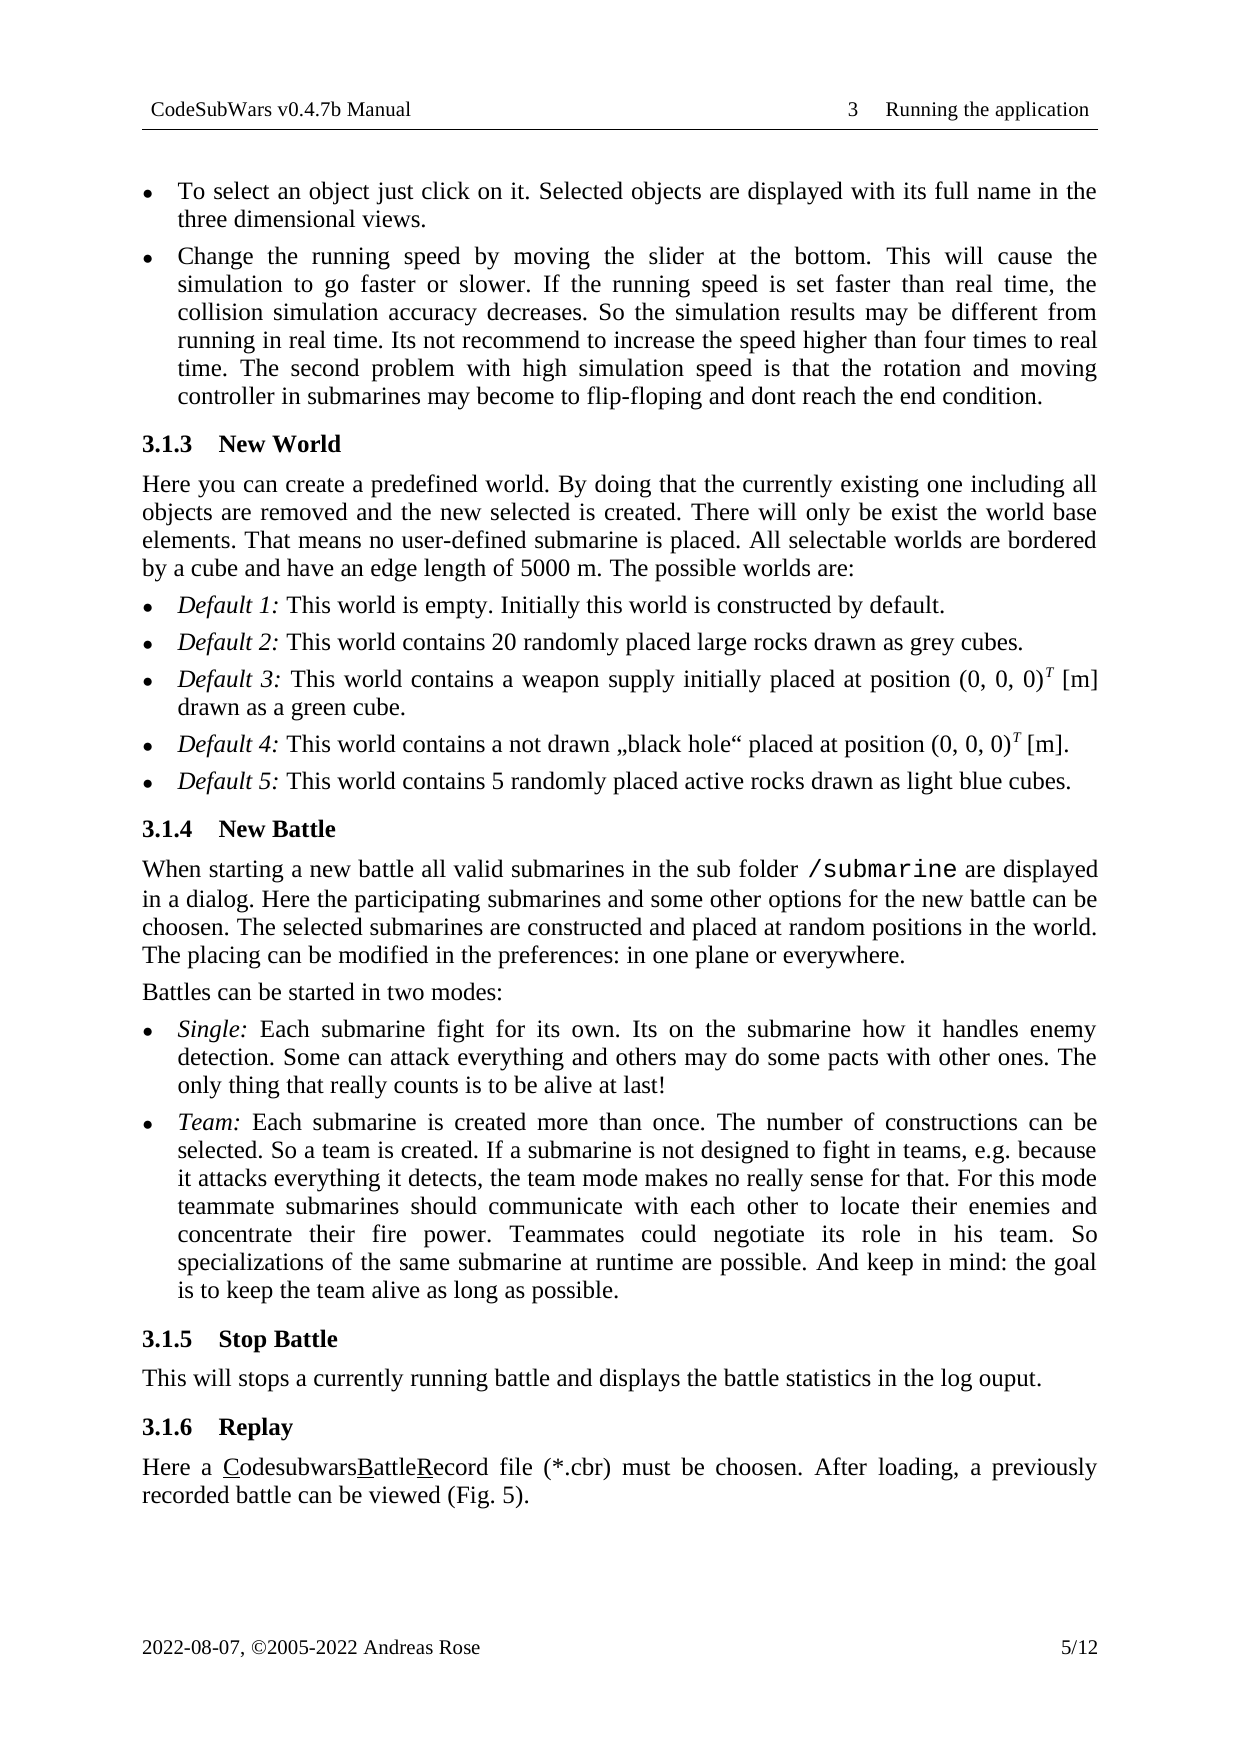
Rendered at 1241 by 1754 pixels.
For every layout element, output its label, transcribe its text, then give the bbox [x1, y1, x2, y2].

text This will stops a currently running battle and displays the battle statistics in the log ouput. [142, 1364, 1098, 1392]
text Here you can create a predefined world. By doing that the currently existing one including all objects are removed and the new selected is created. There will only be exist the world base elements. That means no user-defined submarine is placed. All selectable worlds are bordered by a cube and have an edge length of 5000 m. The possible worlds are: [142, 470, 1098, 582]
subtitle Replay [142, 1413, 1098, 1441]
list Default 4: This world contains a not drawn „black hole“ placed at position (0, 0, 0)T [m]. [142, 730, 1098, 758]
subtitle Stop Battle [142, 1324, 1098, 1352]
list Single: Each submarine fight for its own. Its on the submarine how it handles enemy detection. Some can attack everything and others may do some pacts with other ones. The only thing that really counts is to be alive at last! [142, 1015, 1098, 1099]
subtitle New World [142, 430, 1098, 458]
list Team: Each submarine is created more than once. The number of constructions can be selected. So a team is created. If a submarine is not designed to fight in teams, e.g. because it attacks everything it detects, the team mode makes no really sense for that. For this mode teammate submarines should communicate with each other to locate their enemies and concentrate their fire power. Teammates could negotiate its role in his team. So specializations of the same submarine at runtime are possible. And keep in mind: the goal is to keep the team alive as long as possible. [142, 1108, 1098, 1304]
list To select an object just click on it. Selected objects are displayed with its full name in the three dimensional views. [142, 177, 1098, 233]
text Battles can be started in two modes: [142, 978, 1098, 1006]
text Here a CodesubwarsBattleRecord file (*.cbr) must be choosen. After loading, a previously recorded battle can be viewed (Fig. 5). [142, 1453, 1098, 1509]
text When starting a new battle all valid submarines in the sub folder /submarine are displayed in a dialog. Here the participating submarines and some other options for the new battle can be choosen. The selected submarines are constructed and placed at random positions in the world. The placing can be modified in the preferences: in one plane or everywhere. [142, 855, 1098, 969]
list Default 2: This world contains 20 randomly placed large rocks drawn as grey cubes. [142, 628, 1098, 656]
list Default 1: This world is empty. Initially this world is constructed by default. [142, 591, 1098, 619]
list Default 3: This world contains a weapon supply initially placed at position (0, 0, 0)T [m] drawn as a green cube. [142, 665, 1098, 721]
list Default 5: This world contains 5 randomly placed active rocks drawn as light blue cubes. [142, 767, 1098, 794]
subtitle New Battle [142, 815, 1098, 843]
list Change the running speed by moving the slider at the bottom. This will cause the simulation to go faster or slower. If the running speed is set faster than real time, the collision simulation accuracy decreases. So the simulation results may be different from running in real time. Its not recommend to increase the speed higher than four times to real time. The second problem with high simulation speed is that the rotation and moving controller in submarines may become to flip-floping and dont reach the end condition. [142, 242, 1098, 410]
